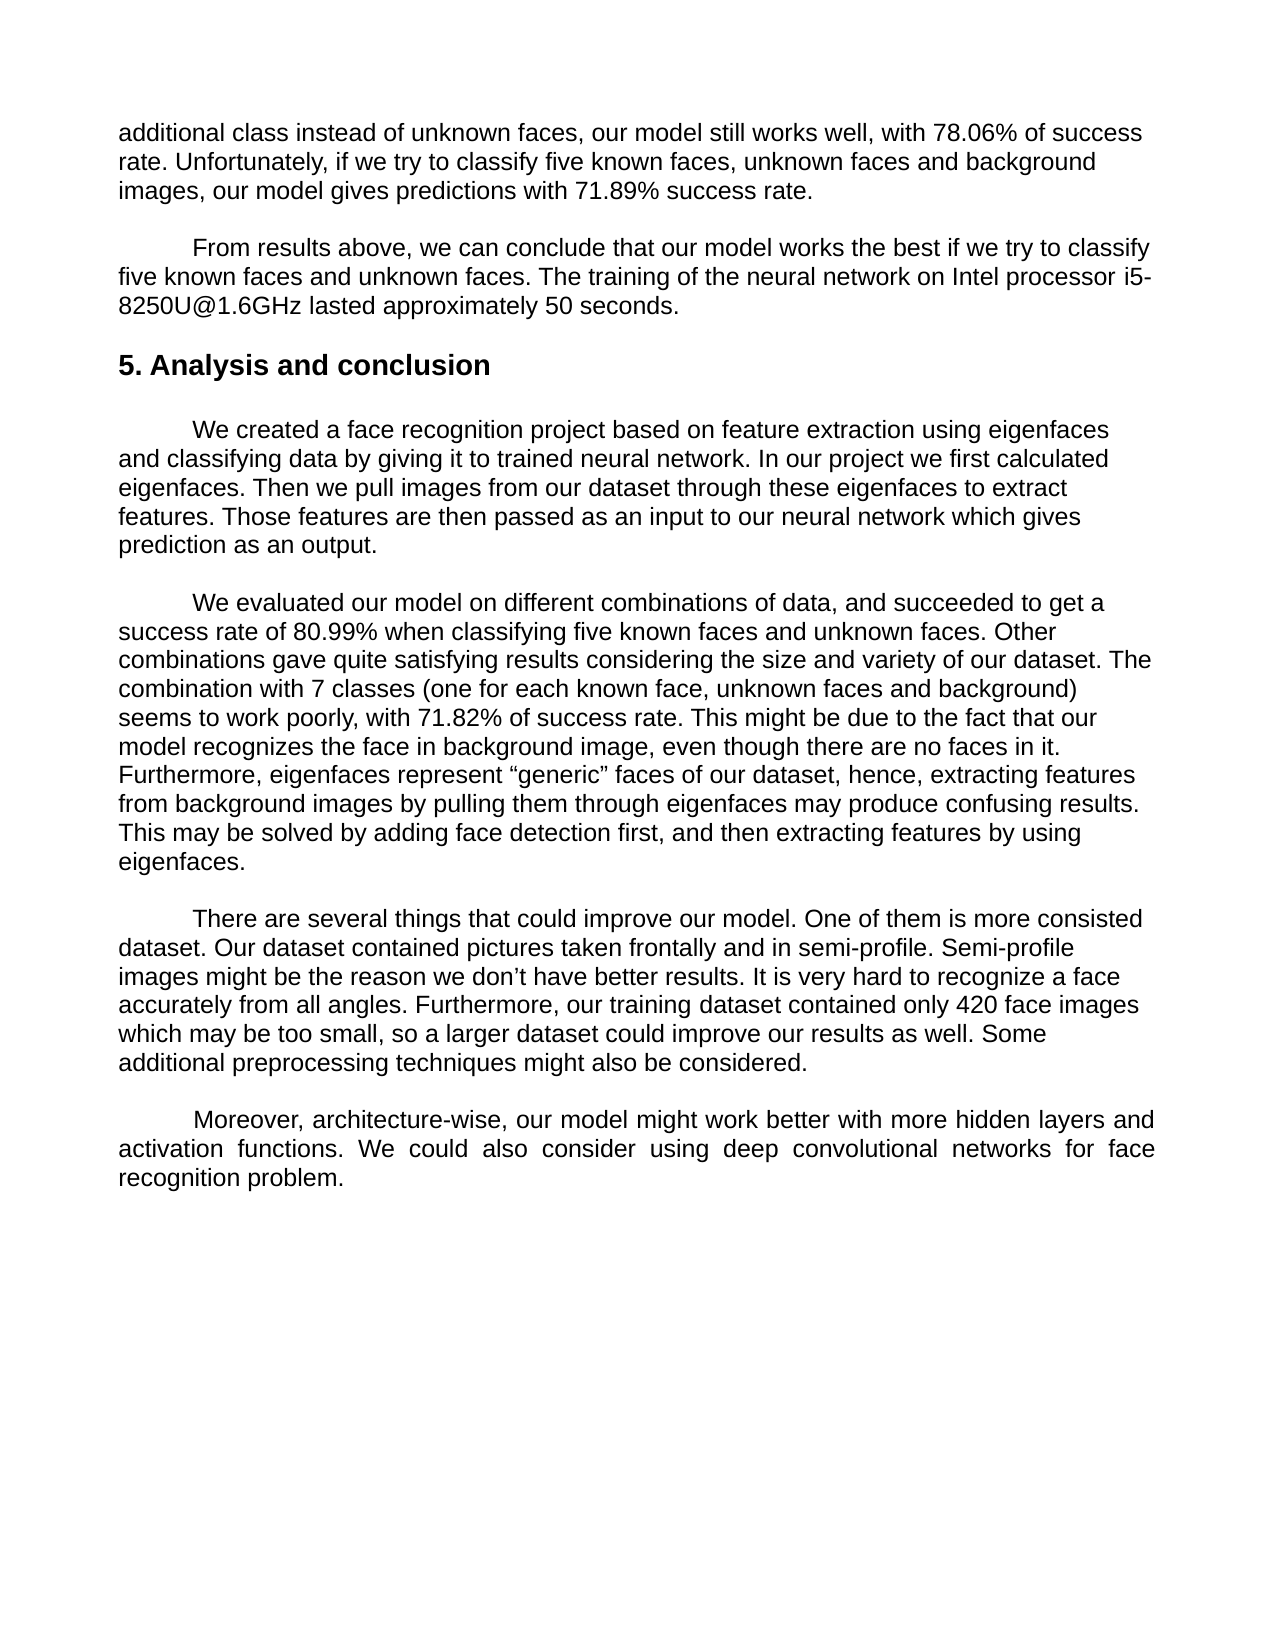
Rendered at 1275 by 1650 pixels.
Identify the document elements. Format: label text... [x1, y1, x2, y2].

text 5. Analysis and conclusion [118, 348, 1157, 382]
text additional class instead of unknown faces, our model still works well, with 78.06% of success rate. Unfortunately, if we try to classify five known faces, unknown faces and background images, our model gives predictions with 71.89% success rate. [118, 118, 1157, 204]
text From results above, we can conclude that our model works the best if we try to classify five known faces and unknown faces. The training of the neural network on Intel processor i5-8250U@1.6GHz lasted approximately 50 seconds. [118, 233, 1157, 319]
text Moreover, architecture-wise, our model might work better with more hidden layers and activation functions. We could also consider using deep convolutional networks for face recognition problem. [118, 1105, 1157, 1191]
text We evaluated our model on different combinations of data, and succeeded to get a success rate of 80.99% when classifying five known faces and unknown faces. Other combinations gave quite satisfying results considering the size and variety of our dataset. The combination with 7 classes (one for each known face, unknown faces and background) seems to work poorly, with 71.82% of success rate. This might be due to the fact that our model recognizes the face in background image, even though there are no faces in it. Furthermore, eigenfaces represent “generic” faces of our dataset, hence, extracting features from background images by pulling them through eigenfaces may produce confusing results. This may be solved by adding face detection first, and then extracting features by using eigenfaces. [118, 588, 1157, 875]
text There are several things that could improve our model. One of them is more consisted dataset. Our dataset contained pictures taken frontally and in semi-profile. Semi-profile images might be the reason we don’t have better results. It is very hard to recognize a face accurately from all angles. Furthermore, our training dataset contained only 420 face images which may be too small, so a larger dataset could improve our results as well. Some additional preprocessing techniques might also be considered. [118, 904, 1157, 1076]
text We created a face recognition project based on feature extraction using eigenfaces and classifying data by giving it to trained neural network. In our project we first calculated eigenfaces. Then we pull images from our dataset through these eigenfaces to extract features. Those features are then passed as an input to our neural network which gives prediction as an output. [118, 415, 1157, 559]
